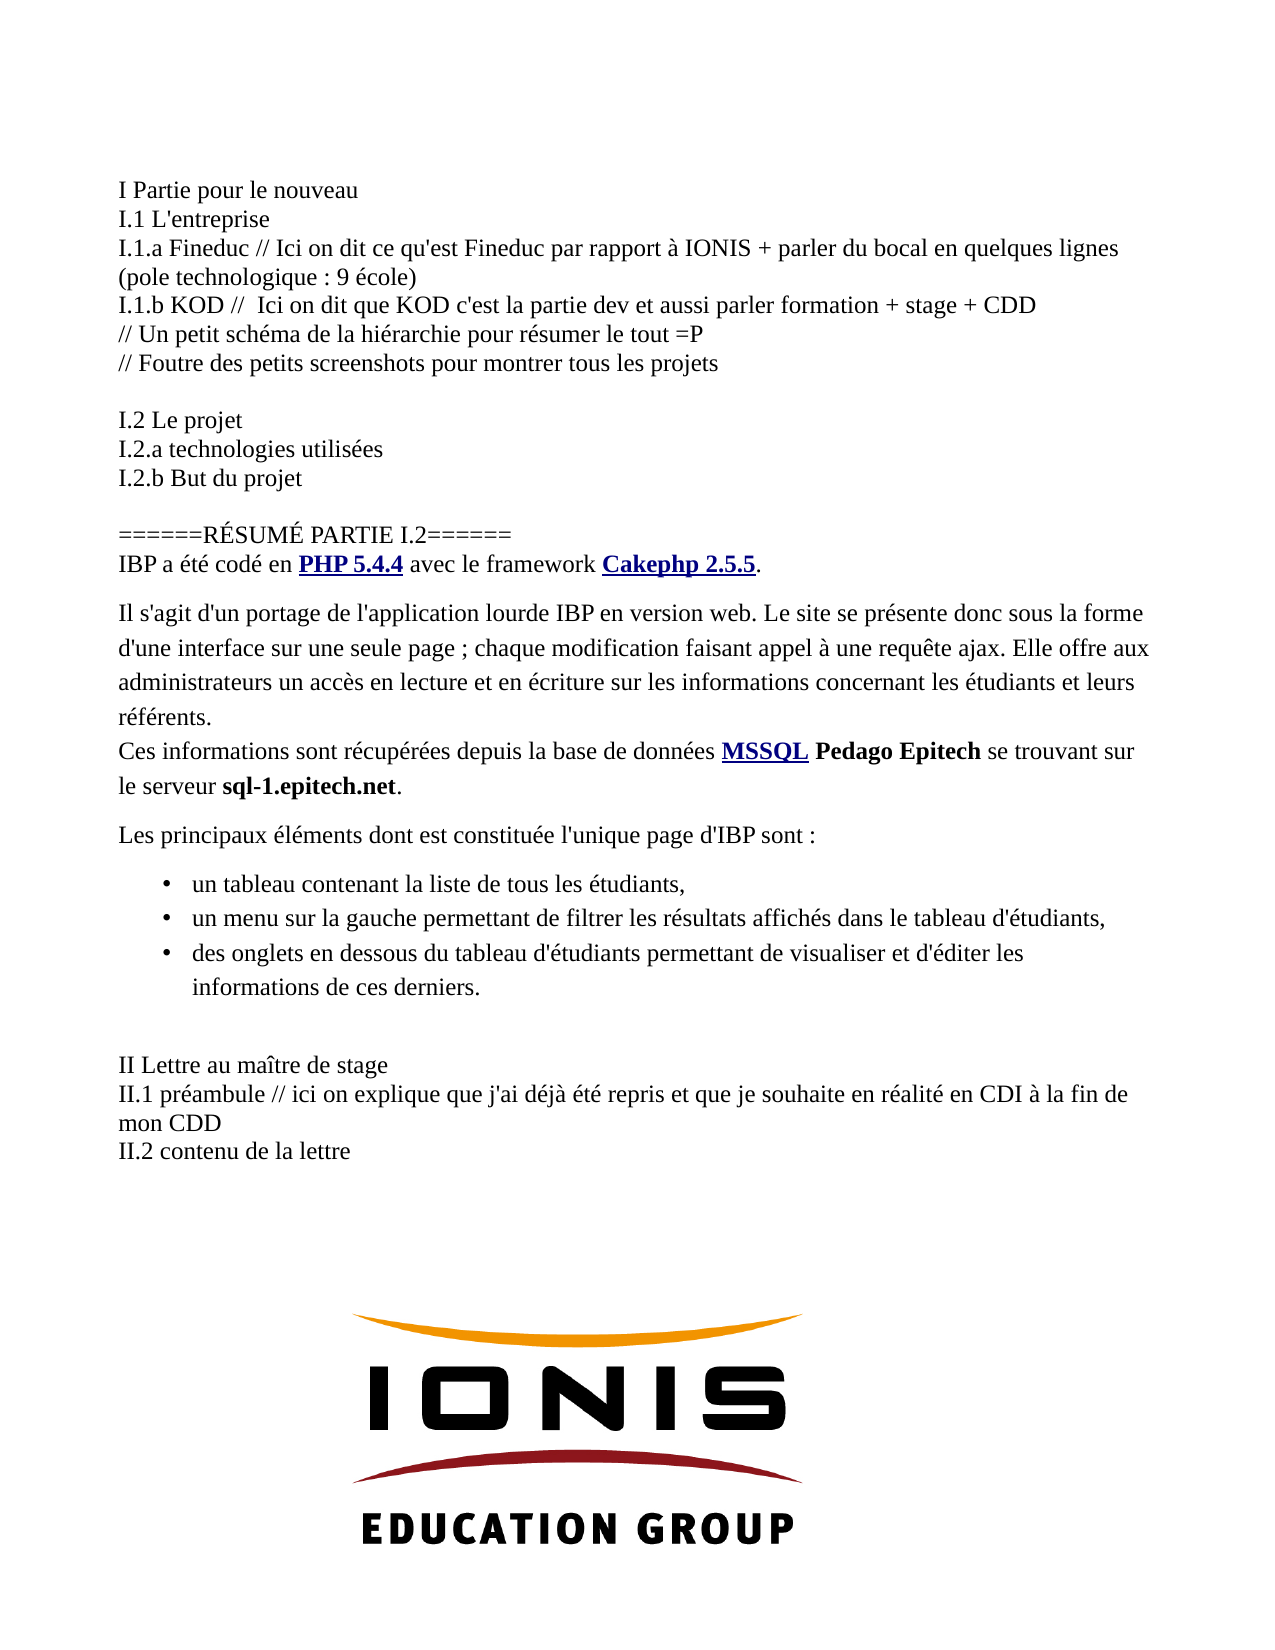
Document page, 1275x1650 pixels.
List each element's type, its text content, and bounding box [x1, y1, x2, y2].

text I.1 L'entreprise [118, 204, 1157, 233]
list des onglets en dessous du tableau d'étudiants permettant de visualiser et d'éditer les informations de ces derniers. [162, 938, 1157, 1001]
text ======RÉSUMÉ PARTIE I.2====== [118, 521, 1157, 549]
picture [352, 1313, 803, 1554]
text Les principaux éléments dont est constituée l'unique page d'IBP sont : [118, 820, 1157, 849]
text I.2.b But du projet [118, 463, 1157, 492]
text I Partie pour le nouveau [118, 176, 1157, 204]
text I.2 Le projet [118, 406, 1157, 434]
text I.1.b KOD // Ici on dit que KOD c'est la partie dev et aussi parler formation + stage + CDD [118, 291, 1157, 319]
text IBP a été codé en PHP 5.4.4 avec le framework Cakephp 2.5.5. [118, 549, 1157, 578]
text I.2.a technologies utilisées [118, 434, 1157, 463]
text II Lettre au maître de stage [118, 1050, 1157, 1079]
list un tableau contenant la liste de tous les étudiants, [162, 869, 1157, 898]
text Il s'agit d'un portage de l'application lourde IBP en version web. Le site se présente donc sous la forme d'une interface sur une seule page ; chaque modification faisant appel à une requête ajax. Elle offre aux administrateurs un accès en lecture et en écriture sur les informations concernant les étudiants et leurs référents. Ces informations sont récupérées depuis la base de données MSSQL Pedago Epitech se trouvant sur le serveur sql-1.epitech.net. [118, 598, 1157, 799]
text II.1 préambule // ici on explique que j'ai déjà été repris et que je souhaite en réalité en CDI à la fin de mon CDD [118, 1079, 1157, 1136]
list un menu sur la gauche permettant de filtrer les résultats affichés dans le tableau d'étudiants, [162, 903, 1157, 932]
text // Foutre des petits screenshots pour montrer tous les projets [118, 348, 1157, 377]
text II.2 contenu de la lettre [118, 1136, 1157, 1165]
text I.1.a Fineduc // Ici on dit ce qu'est Fineduc par rapport à IONIS + parler du bocal en quelques lignes (pole technologique : 9 école) [118, 233, 1157, 291]
text // Un petit schéma de la hiérarchie pour résumer le tout =P [118, 319, 1157, 348]
